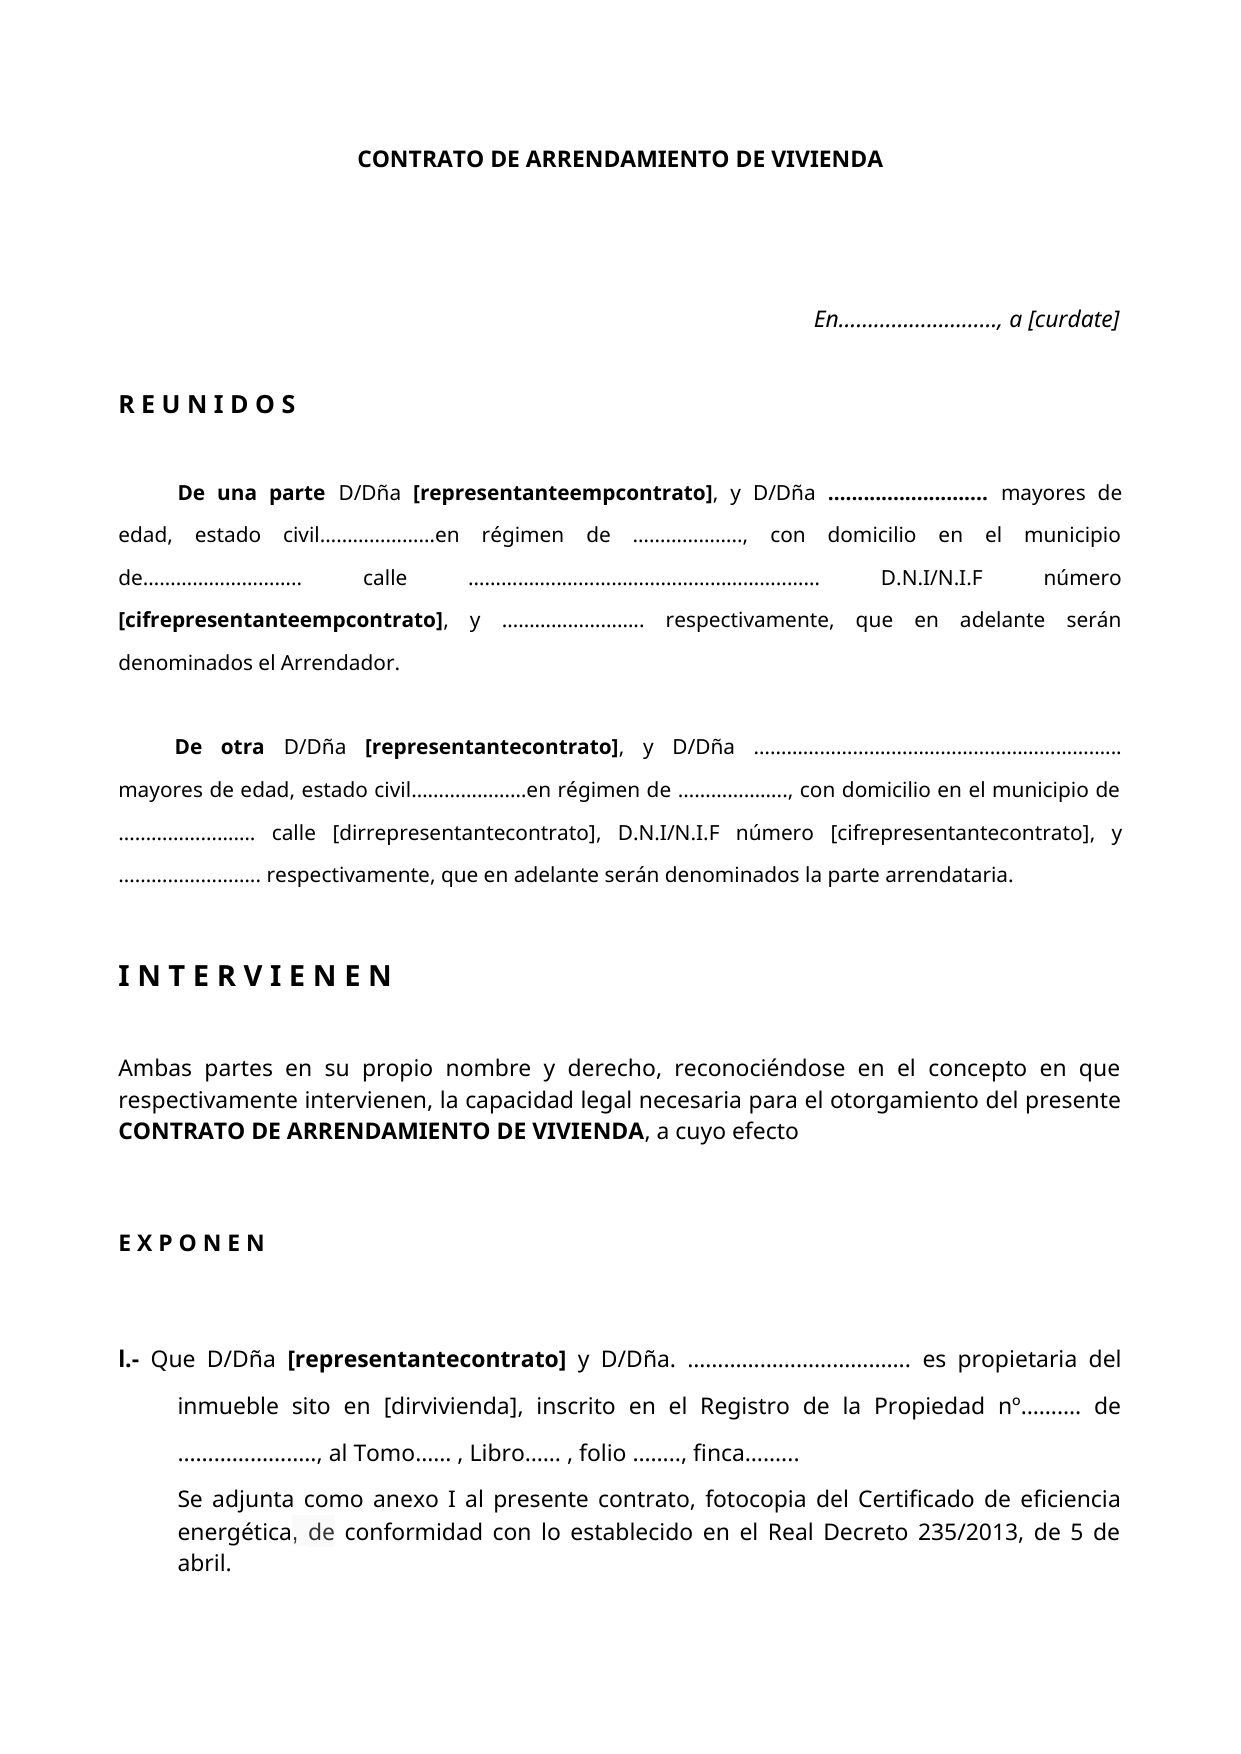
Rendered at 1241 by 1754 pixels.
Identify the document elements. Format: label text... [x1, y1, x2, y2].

subtitle E X P O N E N [118, 1227, 1122, 1258]
text De una parte D/Dña [representanteempcontrato], y D/Dña …........................ mayores de edad, estado civil…………………en régimen de ……………….., con domicilio en el municipio de……………………….. calle ……………..…………………………………..…… D.N.I/N.I.F número [cifrepresentanteempcontrato], y …………………….. respectivamente, que en adelante serán denominados el Arrendador. [118, 478, 1122, 677]
text De otra D/Dña [representantecontrato], y D/Dña ………………….……………………………………... mayores de edad, estado civil…………………en régimen de ……………….., con domicilio en el municipio de ……………………. calle [dirrepresentantecontrato], D.N.I/N.I.F número [cifrepresentantecontrato], y …………………….. respectivamente, que en adelante serán denominados la parte arrendataria. [118, 732, 1122, 889]
text Ambas partes en su propio nombre y derecho, reconociéndose en el concepto en que respectivamente intervienen, la capacidad legal necesaria para el otorgamiento del presente CONTRATO DE ARRENDAMIENTO DE VIVIENDA, a cuyo efecto [118, 1052, 1122, 1146]
text Se adjunta como anexo I al presente contrato, fotocopia del Certificado de eficiencia energética, de conformidad con lo establecido en el Real Decreto 235/2013, de 5 de abril. [177, 1483, 1122, 1578]
subtitle I N T E R V I E N E N [118, 956, 1122, 995]
subtitle CONTRATO DE ARRENDAMIENTO DE VIVIENDA [118, 143, 1122, 174]
text En………………………, a [curdate] [231, 303, 1122, 334]
text l.- Que D/Dña [representantecontrato] y D/Dña. ………………………………. es propietaria del inmueble sito en [dirvivienda], inscrito en el Registro de la Propiedad nº………. de ……………….…., al Tomo…… , Libro…… , folio …….., finca……... [118, 1343, 1122, 1468]
subtitle R E U N I D O S [118, 387, 1122, 421]
